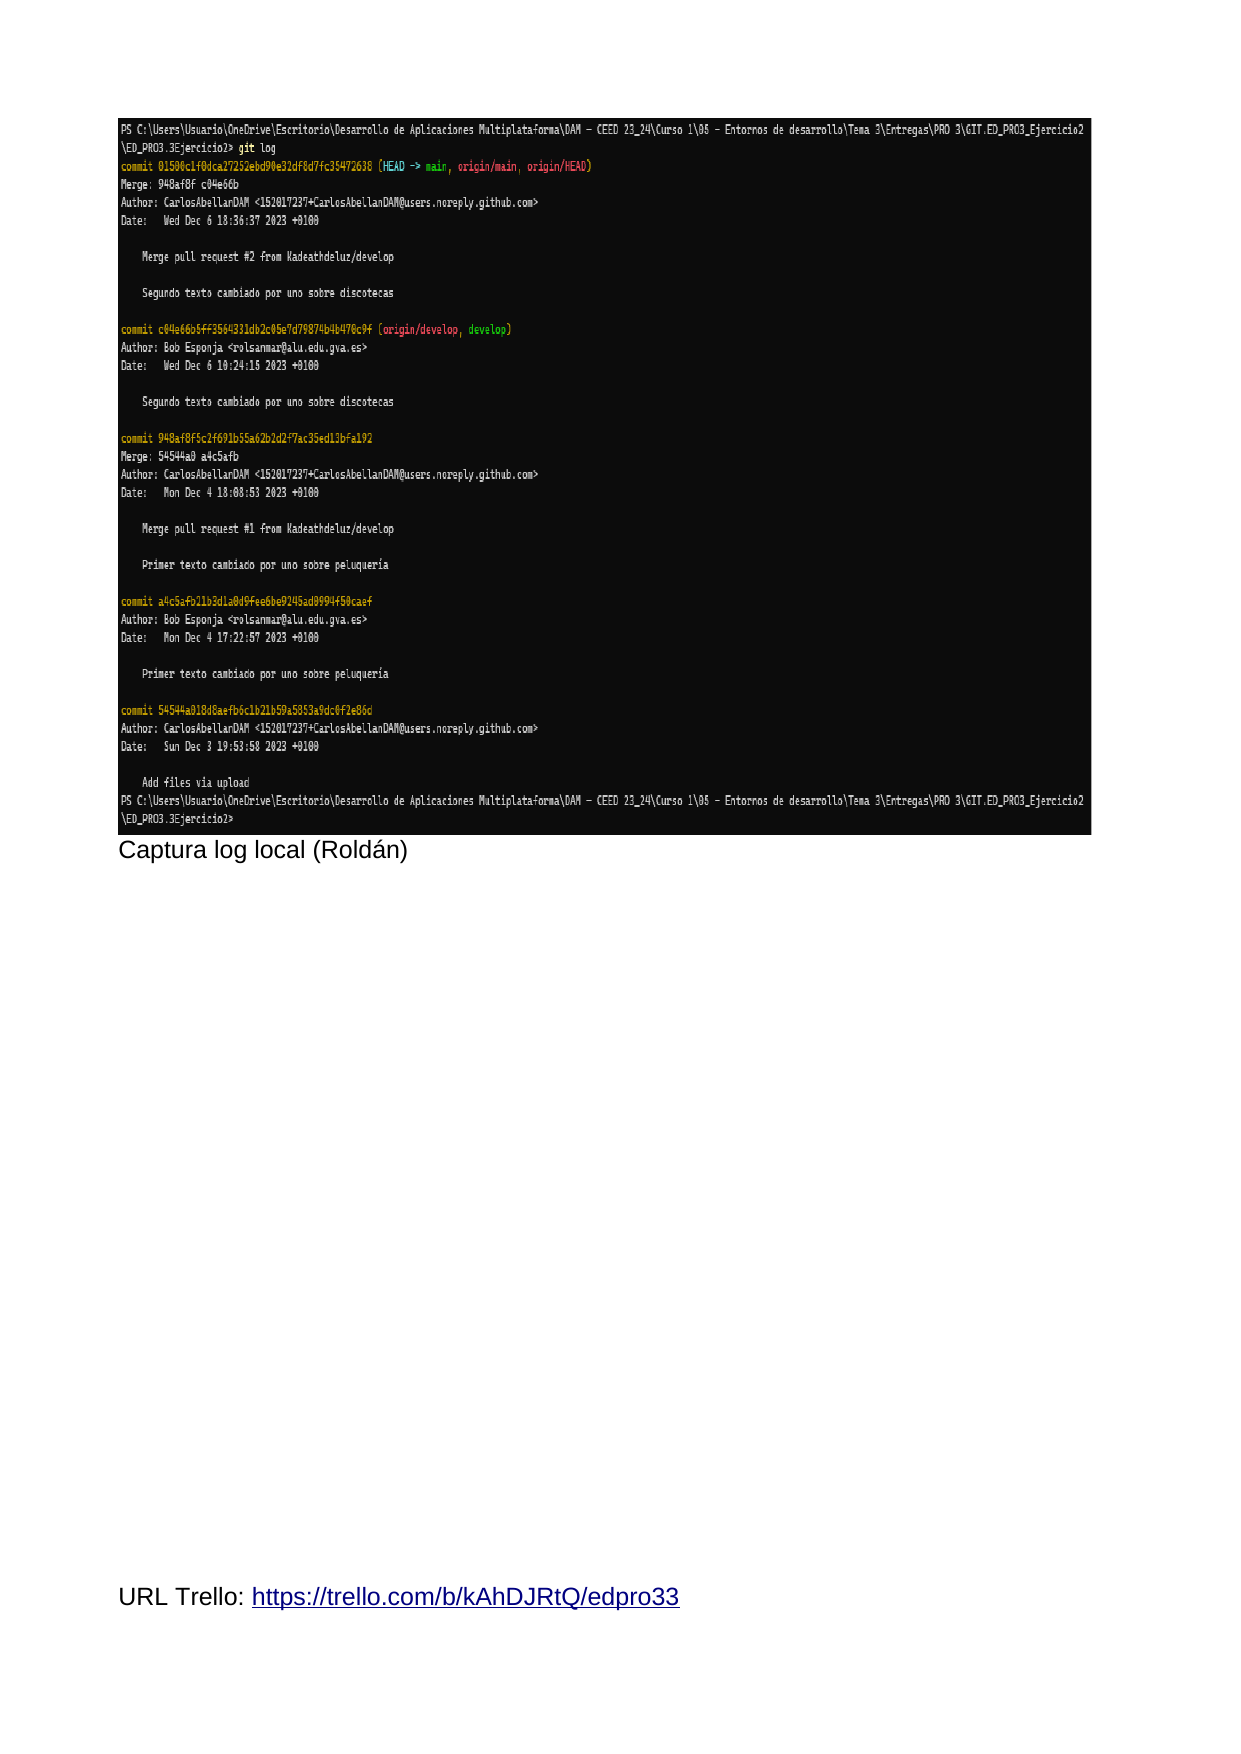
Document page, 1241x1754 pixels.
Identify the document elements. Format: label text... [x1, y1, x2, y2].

text URL Trello: https://trello.com/b/kAhDJRtQ/edpro33 [118, 1582, 1122, 1611]
text Captura log local (Roldán) [118, 835, 1122, 863]
picture [118, 118, 1092, 835]
